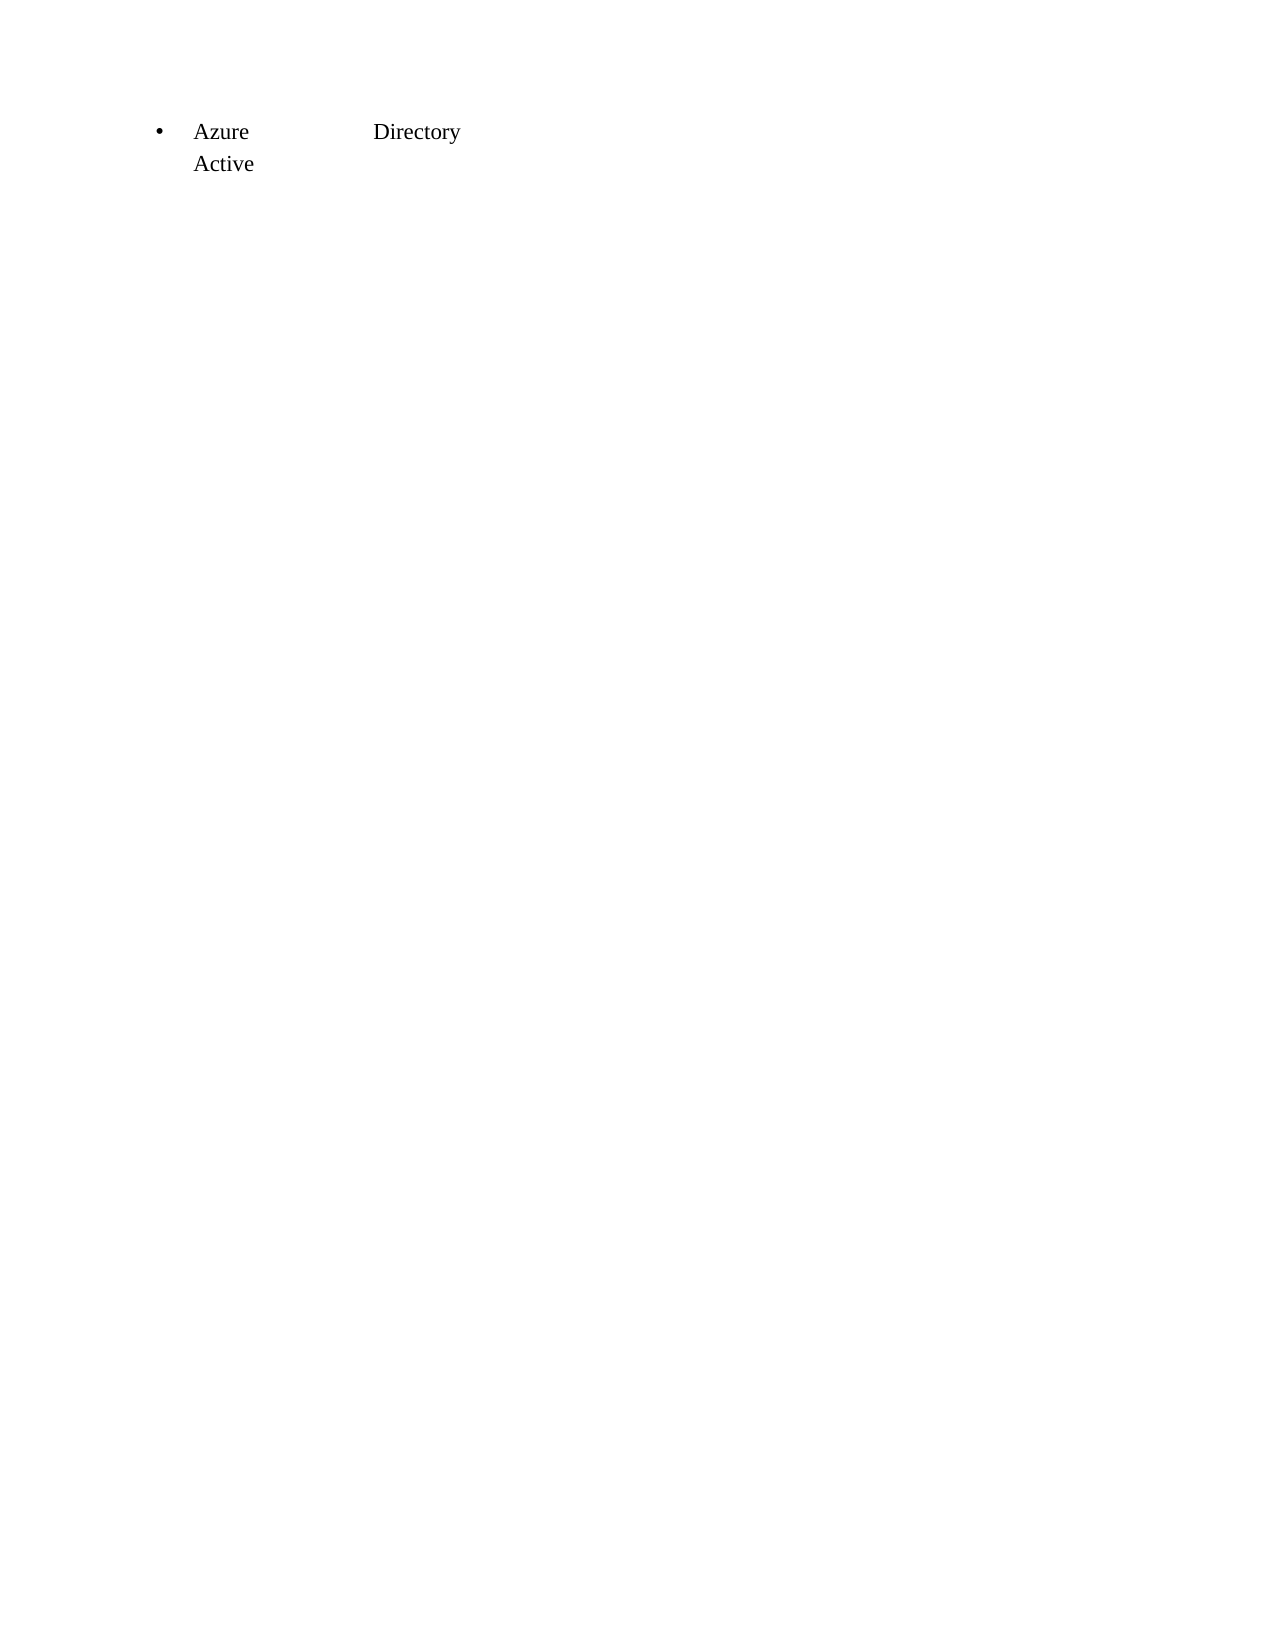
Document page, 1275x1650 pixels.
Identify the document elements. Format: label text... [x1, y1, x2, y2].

list Directory [336, 118, 478, 144]
list Azure Active [156, 118, 298, 176]
